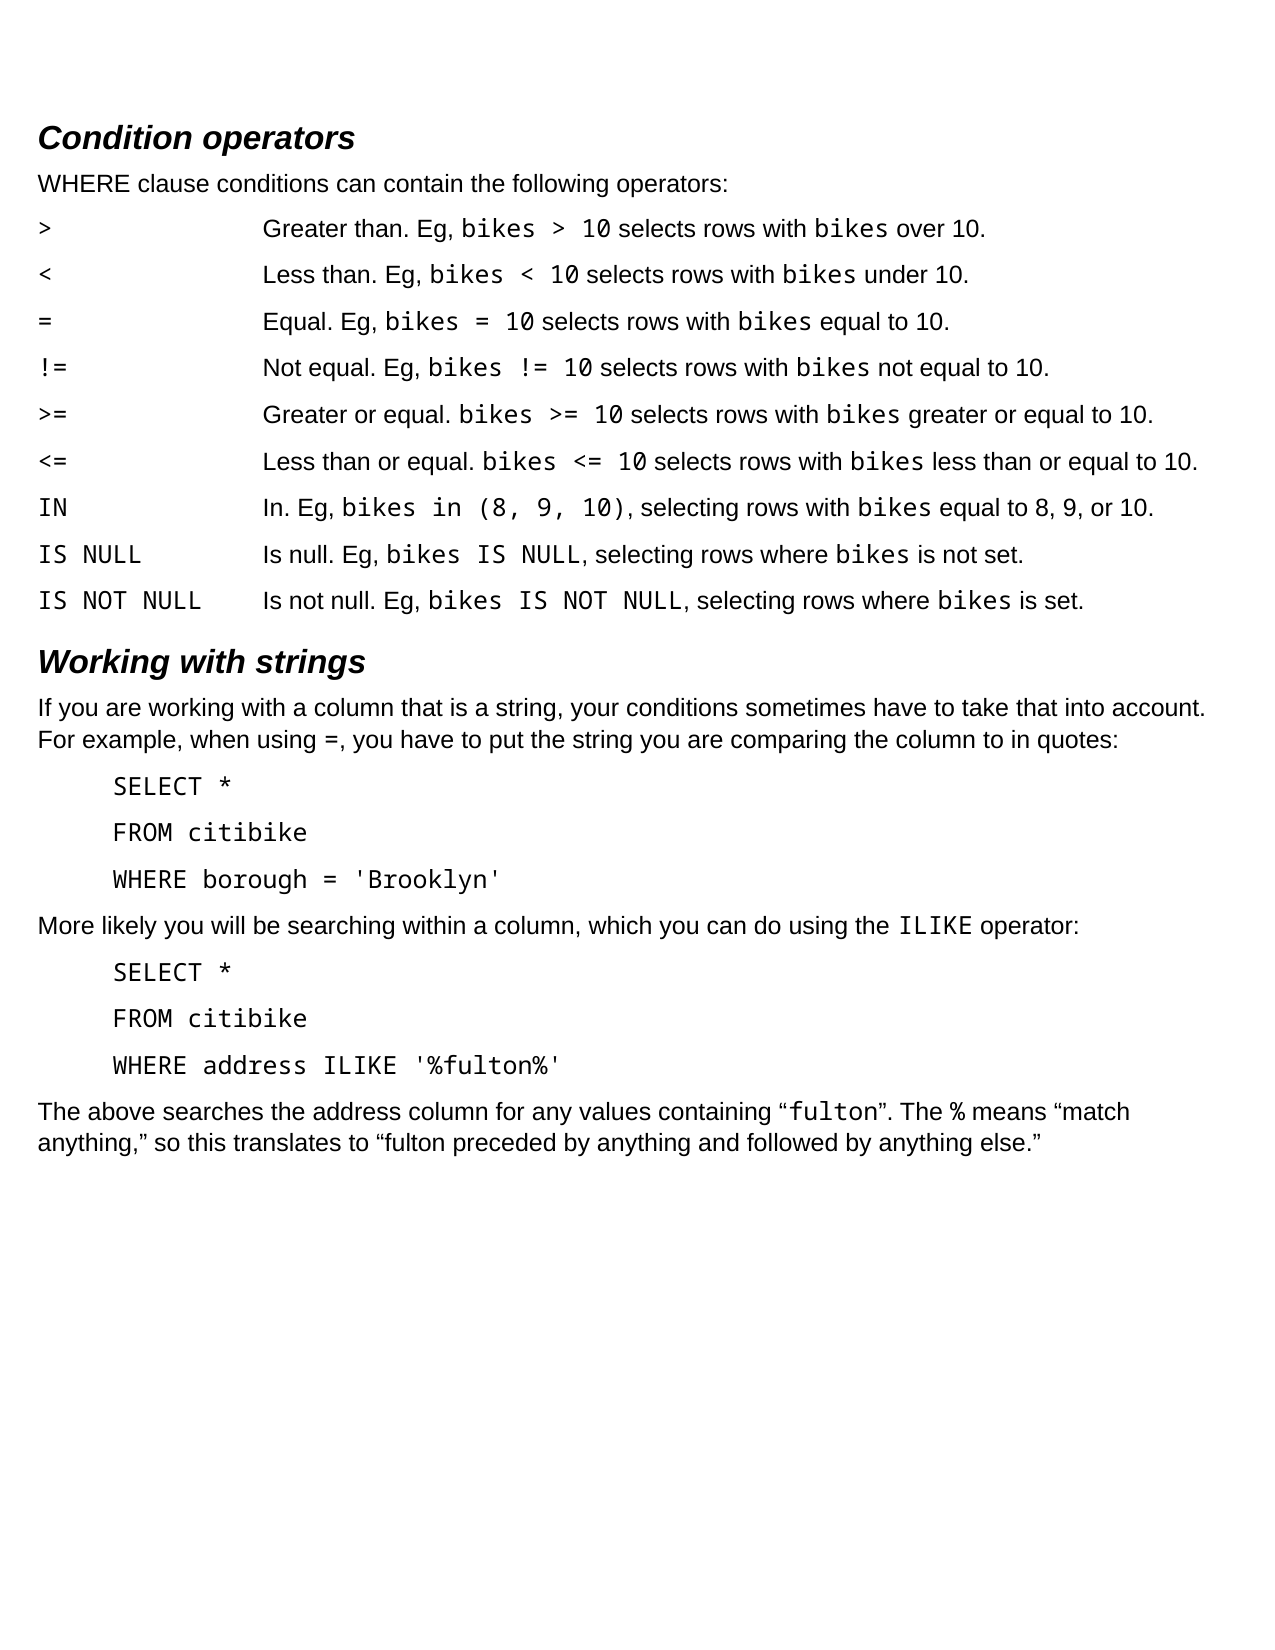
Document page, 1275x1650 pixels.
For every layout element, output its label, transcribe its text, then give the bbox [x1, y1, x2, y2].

text WHERE address ILIKE '%fulton%' [37, 1047, 1237, 1082]
text SELECT * [37, 768, 1237, 802]
subtitle Condition operators [37, 118, 1237, 157]
text FROM citibike [37, 815, 1237, 849]
text WHERE clause conditions can contain the following operators: [37, 169, 1237, 198]
text WHERE borough = 'Brooklyn' [37, 861, 1237, 895]
text IN In. Eg, bikes in (8, 9, 10), selecting rows with bikes equal to 8, 9, or 10. [37, 490, 1237, 524]
text > Greater than. Eg, bikes > 10 selects rows with bikes over 10. [37, 210, 1237, 244]
text If you are working with a column that is a string, your conditions sometimes have to take that into account. For example, when using =, you have to put the string you are comparing the column to in quotes: [37, 693, 1237, 756]
text More likely you will be searching within a column, which you can do using the ILIKE operator: [37, 908, 1237, 942]
text IS NULL Is null. Eg, bikes IS NULL, selecting rows where bikes is not set. [37, 536, 1237, 570]
text = Equal. Eg, bikes = 10 selects rows with bikes equal to 10. [37, 303, 1237, 337]
text The above searches the address column for any values containing “fulton”. The % means “match anything,” so this translates to “fulton preceded by anything and followed by anything else.” [37, 1094, 1237, 1157]
text FROM citibike [37, 1001, 1237, 1035]
text != Not equal. Eg, bikes != 10 selects rows with bikes not equal to 10. [37, 350, 1237, 384]
text IS NOT NULL Is not null. Eg, bikes IS NOT NULL, selecting rows where bikes is set. [37, 583, 1237, 617]
subtitle Working with strings [37, 642, 1237, 680]
text SELECT * [37, 954, 1237, 988]
text <= Less than or equal. bikes <= 10 selects rows with bikes less than or equal to 10. [37, 443, 1237, 477]
text < Less than. Eg, bikes < 10 selects rows with bikes under 10. [37, 257, 1237, 291]
text >= Greater or equal. bikes >= 10 selects rows with bikes greater or equal to 10. [37, 397, 1237, 431]
